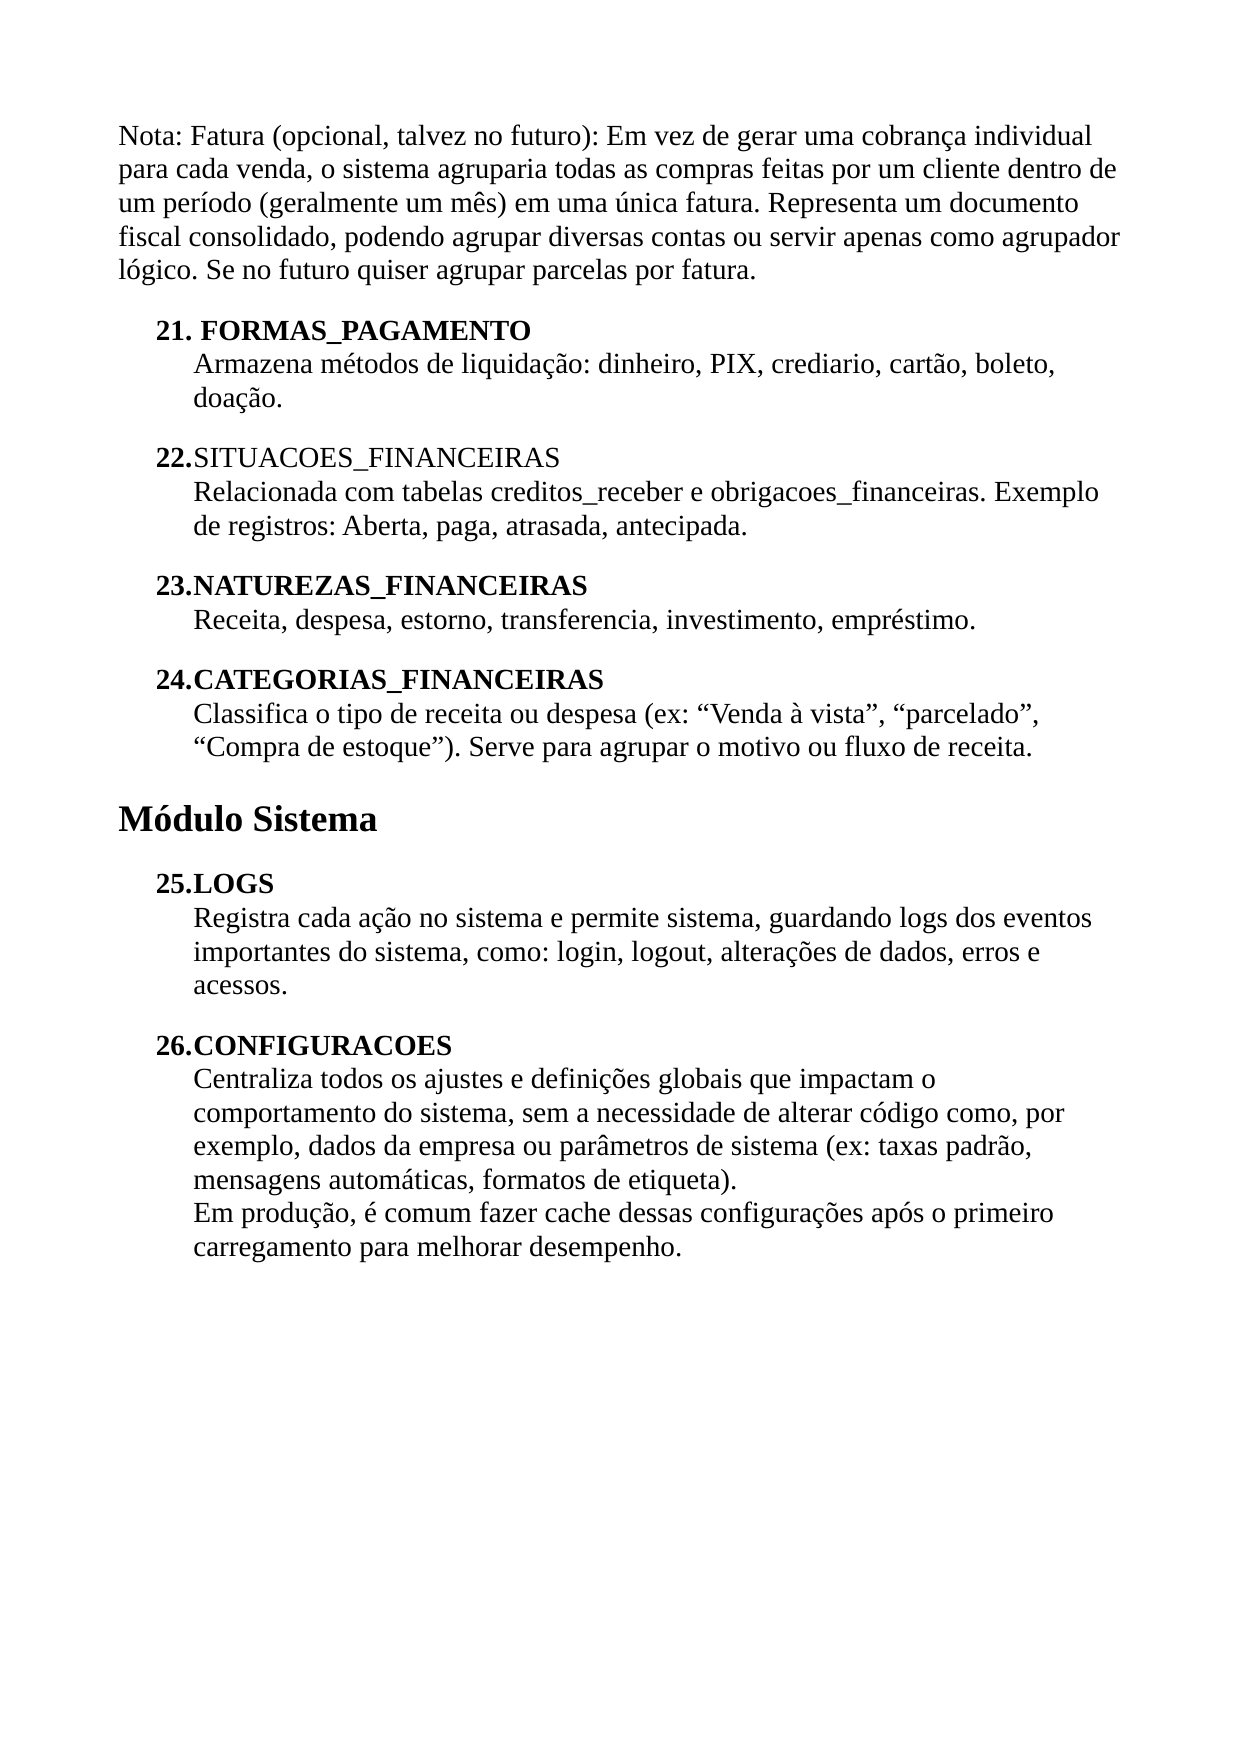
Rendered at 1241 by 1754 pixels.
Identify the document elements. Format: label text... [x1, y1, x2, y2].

subtitle LOGS Registra cada ação no sistema e permite sistema, guardando logs dos eventos importantes do sistema, como: login, logout, alterações de dados, erros e acessos. [156, 867, 1122, 1001]
subtitle FORMAS_PAGAMENTO Armazena métodos de liquidação: dinheiro, PIX, crediario, cartão, boleto, doação. [156, 313, 1122, 413]
subtitle SITUACOES_FINANCEIRAS Relacionada com tabelas creditos_receber e obrigacoes_financeiras. Exemplo de registros: Aberta, paga, atrasada, antecipada. [156, 441, 1122, 541]
subtitle Módulo Sistema [118, 796, 1122, 839]
subtitle CATEGORIAS_FINANCEIRAS Classifica o tipo de receita ou despesa (ex: “Venda à vista”, “parcelado”, “Compra de estoque”). Serve para agrupar o motivo ou fluxo de receita. [156, 662, 1122, 763]
subtitle Nota: Fatura (opcional, talvez no futuro): Em vez de gerar uma cobrança individual para cada venda, o sistema agruparia todas as compras feitas por um cliente dentro de um período (geralmente um mês) em uma única fatura. Representa um documento fiscal consolidado, podendo agrupar diversas contas ou servir apenas como agrupador lógico. Se no futuro quiser agrupar parcelas por fatura. [118, 118, 1122, 286]
subtitle NATUREZAS_FINANCEIRAS Receita, despesa, estorno, transferencia, investimento, empréstimo. [156, 568, 1122, 635]
subtitle CONFIGURACOES Centraliza todos os ajustes e definições globais que impactam o comportamento do sistema, sem a necessidade de alterar código como, por exemplo, dados da empresa ou parâmetros de sistema (ex: taxas padrão, mensagens automáticas, formatos de etiqueta). Em produção, é comum fazer cache dessas configurações após o primeiro carregamento para melhorar desempenho. [156, 1028, 1122, 1263]
